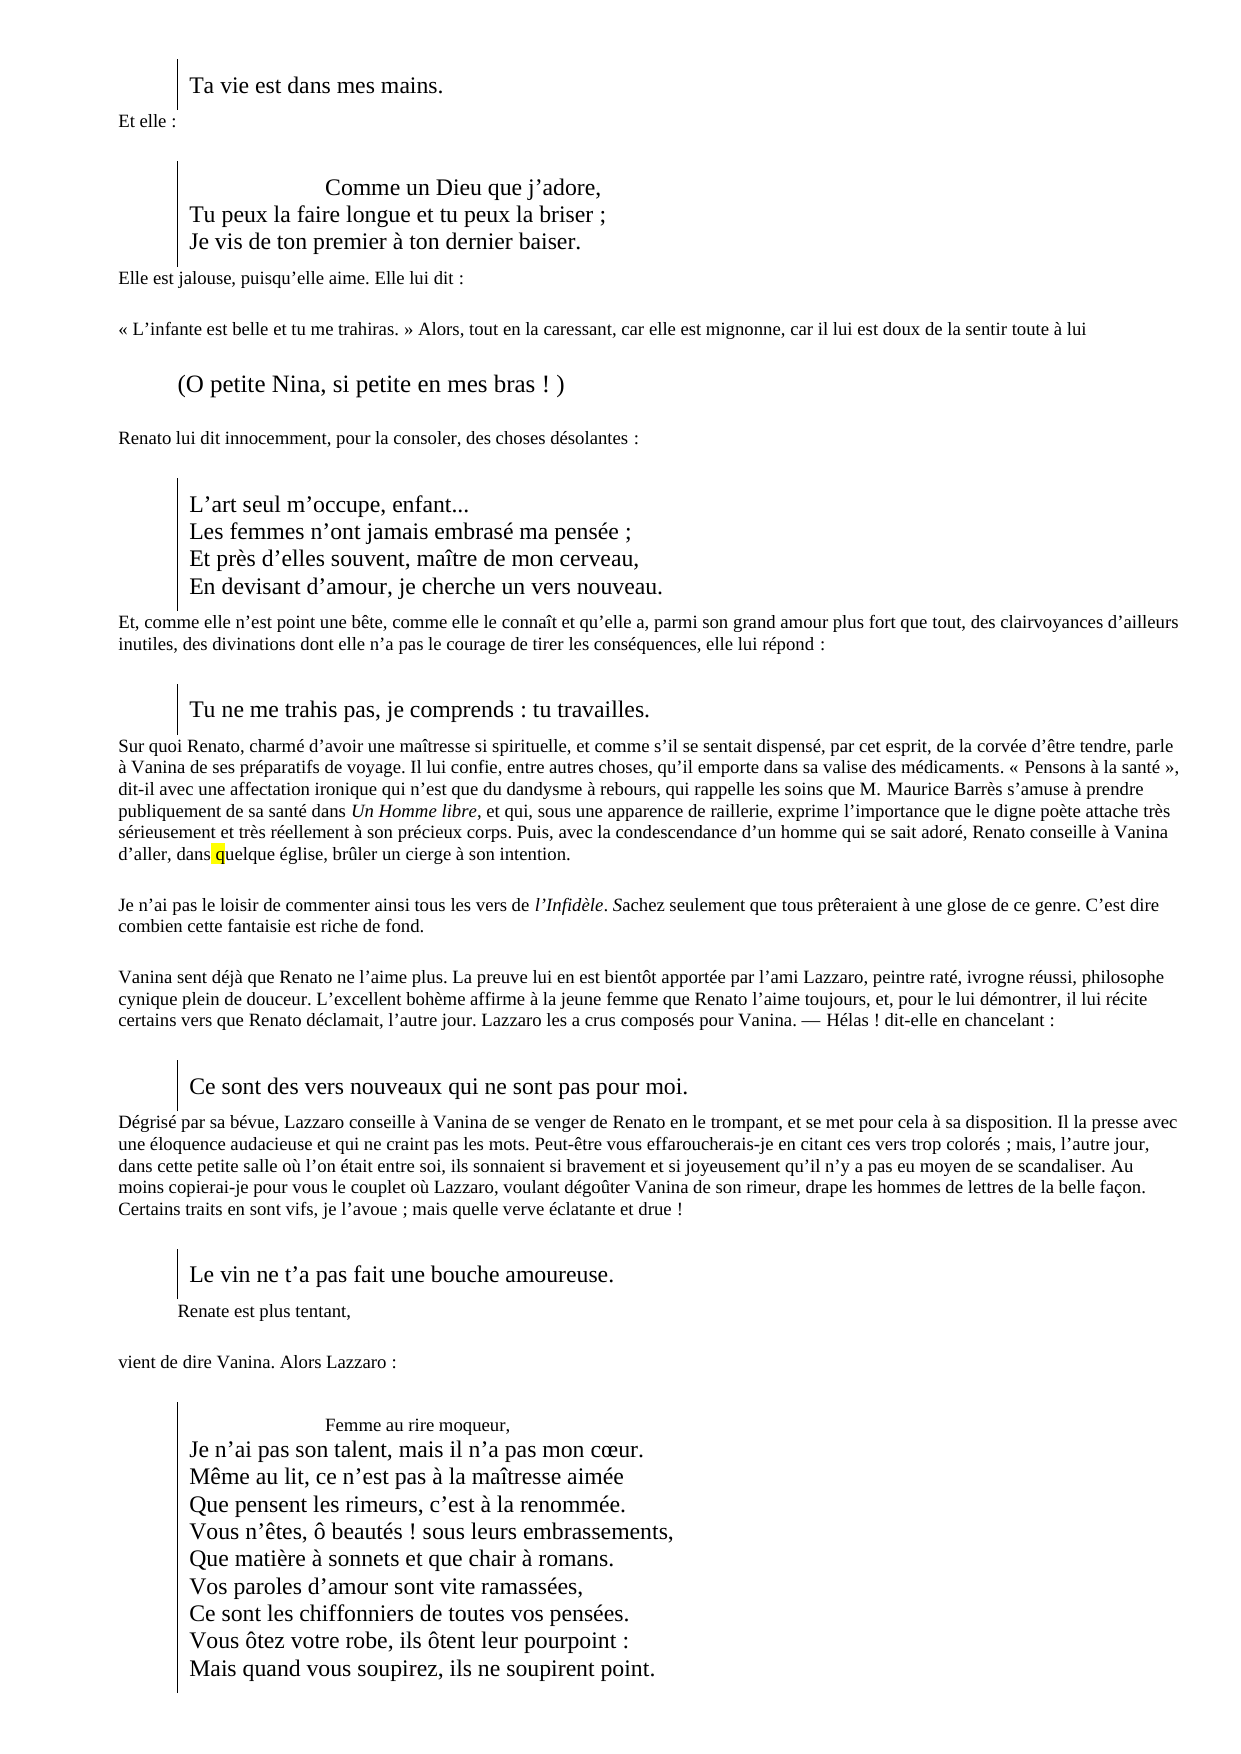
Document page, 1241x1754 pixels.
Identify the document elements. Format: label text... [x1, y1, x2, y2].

text vient de dire Vanina. Alors Lazzaro : [118, 1351, 1181, 1372]
text Comme un Dieu que j’adore, [178, 161, 1122, 200]
text Ta vie est dans mes mains. [178, 59, 1122, 110]
text Sur quoi Renato, charmé d’avoir une maîtresse si spirituelle, et comme s’il se sentait dispensé, par cet esprit, de la corvée d’être tendre, parle à Vanina de ses préparatifs de voyage. Il lui confie, entre autres choses, qu’il emporte dans sa valise des médicaments. « Pensons à la santé », dit-il avec une affectation ironique qui n’est que du dandysme à rebours, qui rappelle les soins que M. Maurice Barrès s’amuse à prendre publiquement de sa santé dans Un Homme libre, et qui, sous une apparence de raillerie, exprime l’importance que le digne poète attache très sérieusement et très réellement à son précieux corps. Puis, avec la condescendance d’un homme qui se sait adoré, Renato conseille à Vanina d’aller, dans quelque église, brûler un cierge à son intention. [118, 735, 1181, 864]
text Et elle : [118, 110, 1181, 132]
text Dégrisé par sa bévue, Lazzaro conseille à Vanina de se venger de Renato en le trompant, et se met pour cela à sa disposition. Il la presse avec une éloquence audacieuse et qui ne craint pas les mots. Peut-être vous effaroucherais-je en citant ces vers trop colorés ; mais, l’autre jour, dans cette petite salle où l’on était entre soi, ils sonnaient si bravement et si joyeusement qu’il n’y a pas eu moyen de se scandaliser. Au moins copierai-je pour vous le couplet où Lazzaro, voulant dégoûter Vanina de son rimeur, drape les hommes de lettres de la belle façon. Certains traits en sont vifs, je l’avoue ; mais quelle verve éclatante et drue ! [118, 1111, 1181, 1219]
text L’art seul m’occupe, enfant... [178, 478, 1122, 517]
text Renate est plus tentant, [177, 1299, 1122, 1321]
text Vanina sent déjà que Renato ne l’aime plus. La preuve lui en est bientôt apportée par l’ami Lazzaro, peintre raté, ivrogne réussi, philosophe cynique plein de douceur. L’excellent bohème affirme à la jeune femme que Renato l’aime toujours, et, pour le lui démontrer, il lui récite certains vers que Renato déclamait, l’autre jour. Lazzaro les a crus composés pour Vanina. — Hélas ! dit-elle en chancelant : [118, 966, 1181, 1031]
text Je n’ai pas son talent, mais il n’a pas mon cœur. [178, 1435, 1122, 1462]
text Les femmes n’ont jamais embrasé ma pensée ; [178, 517, 1122, 545]
text Tu peux la faire longue et tu peux la briser ; [178, 200, 1122, 228]
text Vous n’êtes, ô beautés ! sous leurs embrassements, [178, 1517, 1122, 1544]
text Que pensent les rimeurs, c’est à la renommée. [178, 1490, 1122, 1517]
text Vous ôtez votre robe, ils ôtent leur pourpoint : [178, 1627, 1122, 1654]
text Renato lui dit innocemment, pour la consoler, des choses désolantes : [118, 427, 1181, 449]
text Que matière à sonnets et que chair à romans. [178, 1544, 1122, 1572]
text Tu ne me trahis pas, je comprends : tu travailles. [178, 684, 1122, 735]
text Vos paroles d’amour sont vite ramassées, [178, 1572, 1122, 1599]
text Mais quand vous soupirez, ils ne soupirent point. [178, 1654, 1122, 1693]
text Je n’ai pas le loisir de commenter ainsi tous les vers de l’Infidèle. Sachez seulement que tous prêteraient à une glose de ce genre. C’est dire combien cette fantaisie est riche de fond. [118, 894, 1181, 937]
text Ce sont des vers nouveaux qui ne sont pas pour moi. [178, 1060, 1122, 1111]
text Le vin ne t’a pas fait une bouche amoureuse. [178, 1249, 1122, 1299]
text Je vis de ton premier à ton dernier baiser. [178, 228, 1122, 267]
text Femme au rire moqueur, [178, 1402, 1122, 1435]
text Et, comme elle n’est point une bête, comme elle le connaît et qu’elle a, parmi son grand amour plus fort que tout, des clairvoyances d’ailleurs inutiles, des divinations dont elle n’a pas le courage de tirer les conséquences, elle lui répond : [118, 611, 1181, 654]
text Et près d’elles souvent, maître de mon cerveau, [178, 545, 1122, 572]
text En devisant d’amour, je cherche un vers nouveau. [178, 572, 1122, 611]
text Même au lit, ce n’est pas à la maîtresse aimée [178, 1462, 1122, 1490]
text « L’infante est belle et tu me trahiras. » Alors, tout en la caressant, car elle est mignonne, car il lui est doux de la sentir toute à lui [118, 318, 1181, 339]
text Elle est jalouse, puisqu’elle aime. Elle lui dit : [118, 267, 1181, 288]
text Ce sont les chiffonniers de toutes vos pensées. [178, 1599, 1122, 1627]
text (O petite Nina, si petite en mes bras ! ) [177, 369, 1122, 398]
